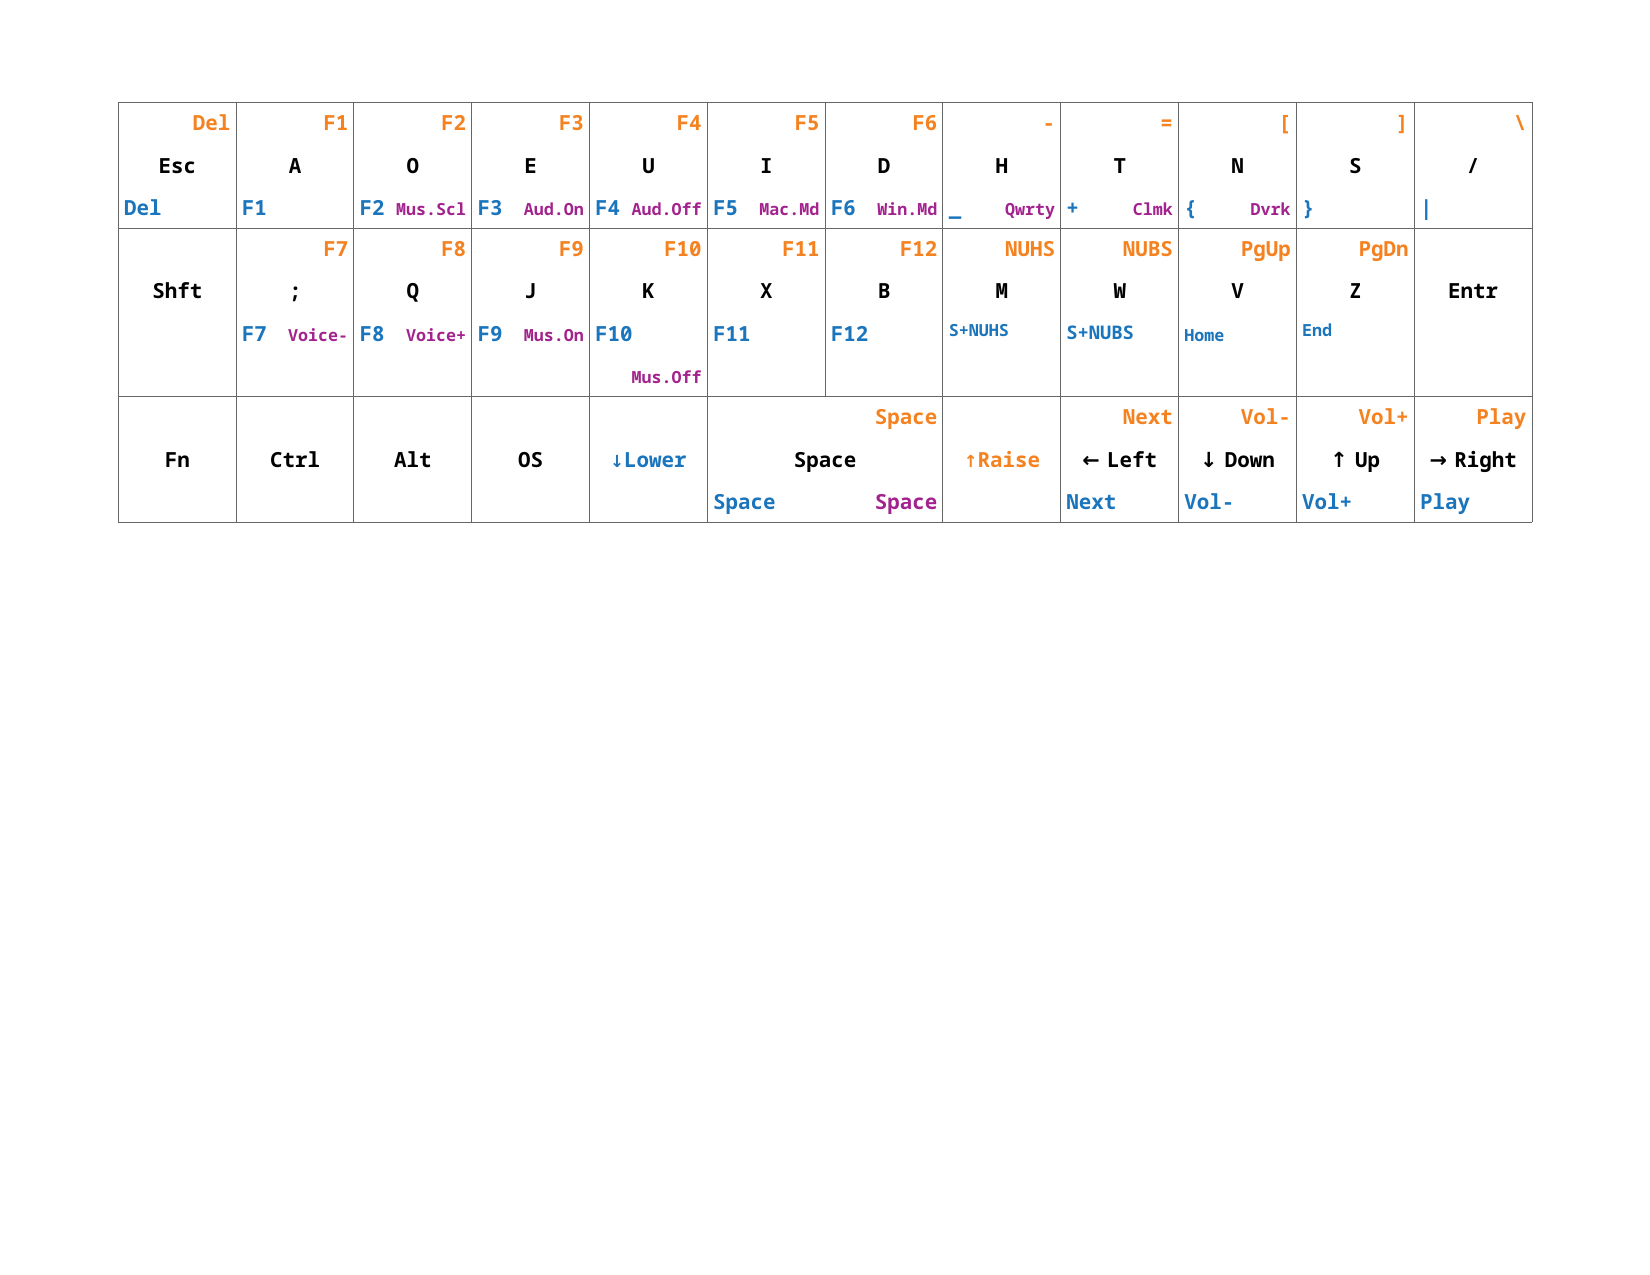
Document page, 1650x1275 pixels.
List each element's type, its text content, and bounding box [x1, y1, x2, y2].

table_cell F11 X F11 [708, 229, 825, 396]
table_cell NUHS M S+NUHS [943, 229, 1060, 396]
table_cell ] S } [1297, 103, 1414, 228]
table_cell NUBS W S+NUBS [1061, 229, 1178, 396]
table_cell F7 ; F7 Voice- [237, 229, 353, 396]
table_cell F2 O F2 Mus.Scl [354, 103, 471, 228]
table_cell Shft [119, 229, 236, 396]
table_cell \ / | [1415, 103, 1532, 228]
table_cell F9 J F9 Mus.On [472, 229, 589, 396]
table_cell Vol+ ↑ Up Vol+ [1297, 397, 1414, 521]
table_cell Space Space Space Space [708, 397, 942, 521]
table_cell PgUp V Home [1179, 229, 1296, 396]
table_cell PgDn Z End [1297, 229, 1414, 396]
table_cell ↓Lower [590, 397, 707, 521]
table_cell Alt [354, 397, 471, 521]
table_cell F10 K F10 Mus.Off [590, 229, 707, 396]
table_cell Vol- ↓ Down Vol- [1179, 397, 1296, 521]
table_cell ↑Raise [943, 397, 1060, 521]
table_cell Del Esc Del [119, 103, 236, 228]
table_cell F3 E F3 Aud.On [472, 103, 589, 228]
table_cell F1 A F1 [237, 103, 353, 228]
table_cell Ctrl [237, 397, 353, 521]
table_cell Fn [119, 397, 236, 521]
table_cell Entr [1415, 229, 1532, 396]
table_cell F4 U F4 Aud.Off [590, 103, 707, 228]
table_cell F5 I F5 Mac.Md [708, 103, 825, 228]
table_cell = T + Clmk [1061, 103, 1178, 228]
table_cell F6 D F6 Win.Md [826, 103, 942, 228]
table_cell OS [472, 397, 589, 521]
table_cell Play → Right Play [1415, 397, 1532, 521]
table_cell Next ← Left Next [1061, 397, 1178, 521]
table_cell - H _ Qwrty [943, 103, 1060, 228]
table_cell [ N { Dvrk [1179, 103, 1296, 228]
table_cell F12 B F12 [826, 229, 942, 396]
table_cell F8 Q F8 Voice+ [354, 229, 471, 396]
